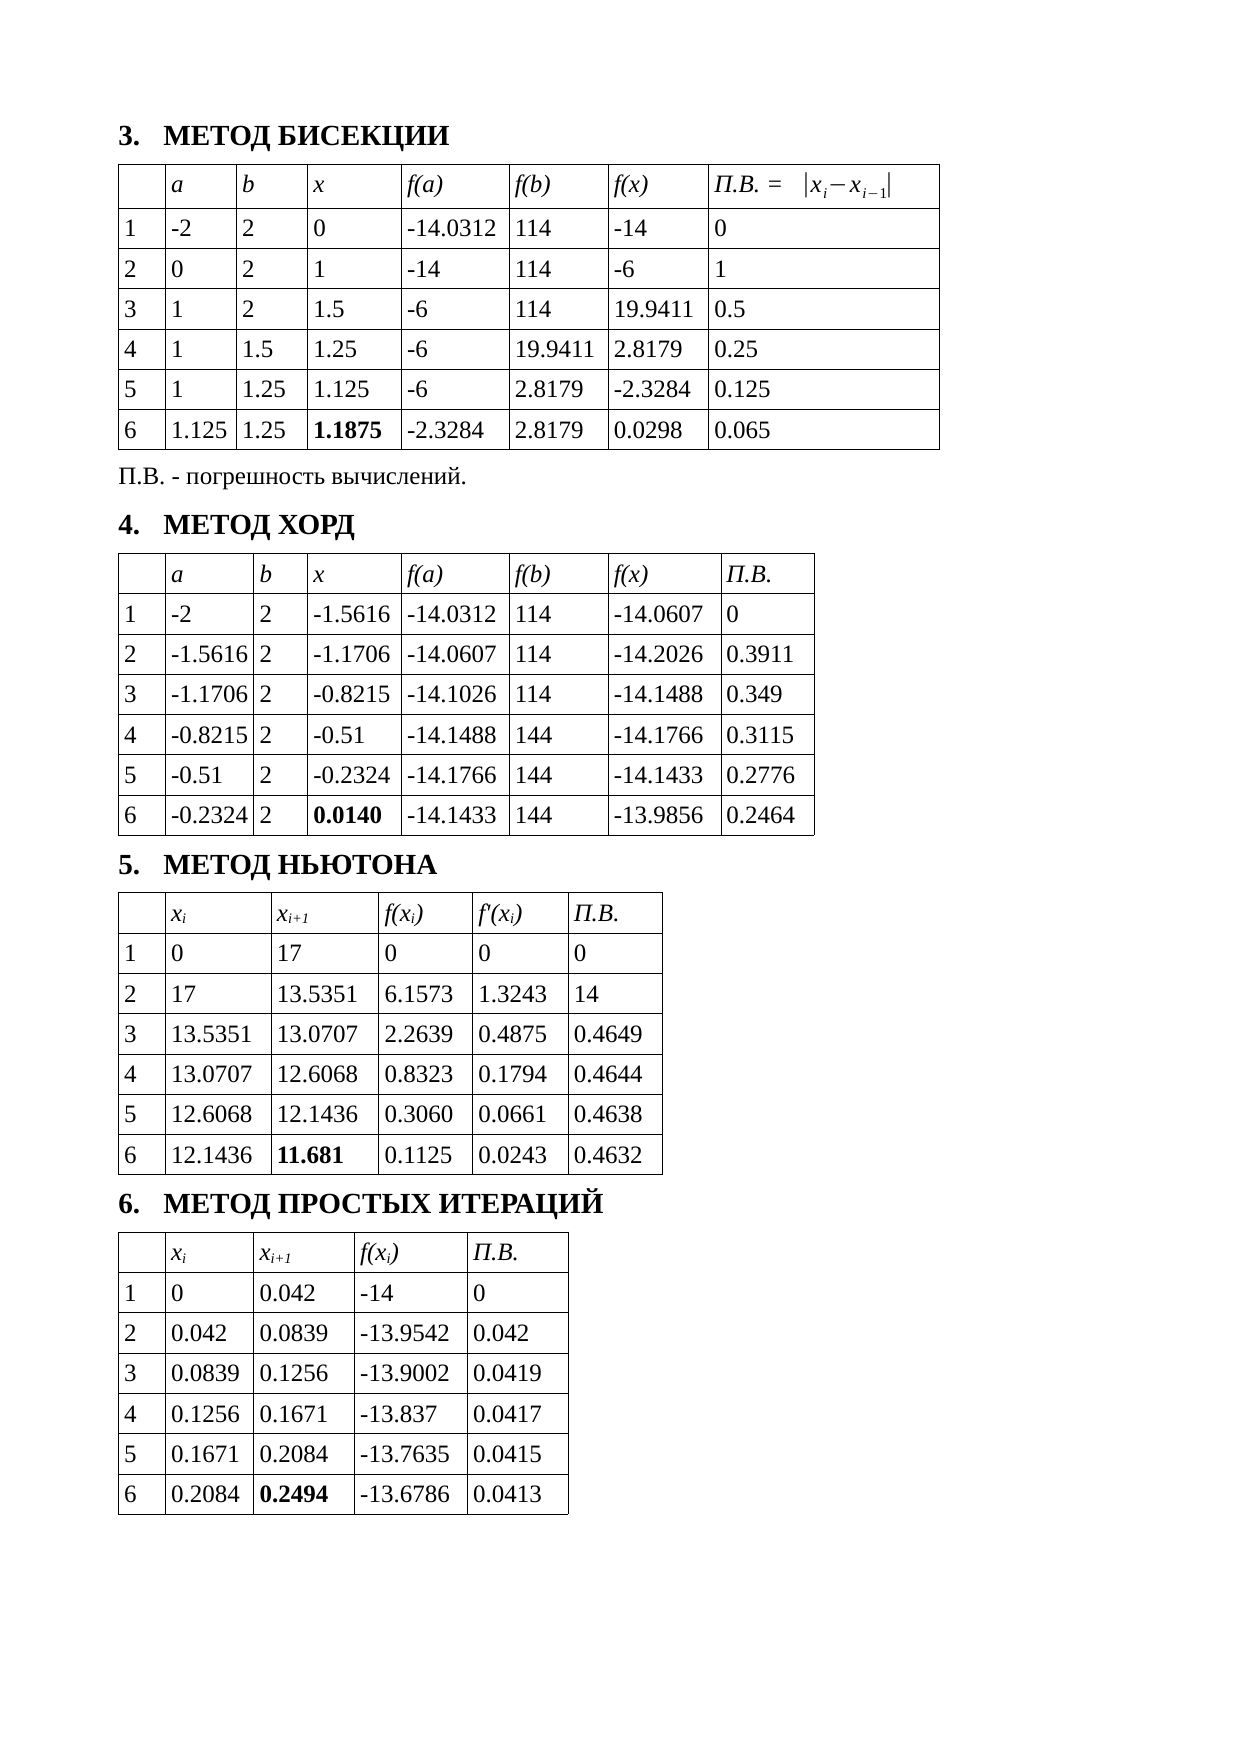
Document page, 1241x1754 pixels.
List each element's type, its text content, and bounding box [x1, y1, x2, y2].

table_cell 2 [254, 755, 307, 795]
table_cell 0.4875 [473, 1014, 568, 1053]
table_header f(a) [402, 554, 509, 593]
table_cell 0.349 [722, 675, 814, 714]
table_cell 3 [119, 289, 165, 328]
table_cell 114 [510, 635, 608, 674]
table_cell 0 [166, 934, 271, 973]
table_cell -0.2324 [166, 796, 253, 835]
table_cell 0 [722, 594, 814, 633]
table_cell 2 [254, 715, 307, 754]
table_cell 4 [119, 1394, 165, 1433]
table_cell 1.25 [308, 330, 401, 369]
table_cell 0.0298 [609, 410, 708, 449]
table_cell -14 [402, 249, 509, 288]
table_header a [166, 165, 236, 207]
table_cell 2 [237, 289, 307, 328]
table_cell -2 [166, 594, 253, 633]
table_cell 0.0839 [254, 1313, 354, 1352]
table_cell -14 [355, 1273, 467, 1312]
table_cell 1 [166, 330, 236, 369]
table_cell -14.1026 [402, 675, 509, 714]
table_cell 2 [237, 209, 307, 248]
table_cell 1 [166, 289, 236, 328]
table_cell -13.837 [355, 1394, 467, 1433]
table_cell 0 [468, 1273, 568, 1312]
table_header xi+1 [272, 893, 378, 932]
table_cell 2 [119, 1313, 165, 1352]
table_cell 0.4644 [569, 1055, 662, 1094]
table_header f(xi) [355, 1233, 467, 1272]
table_header П.В. = [709, 165, 939, 207]
table_cell 0.042 [166, 1313, 253, 1352]
table_cell 1 [709, 249, 939, 288]
table_cell 0.0413 [468, 1475, 568, 1514]
table_cell -0.8215 [308, 675, 401, 714]
table_header f(b) [510, 554, 608, 593]
table_cell 2 [254, 635, 307, 674]
table_header П.В. [722, 554, 814, 593]
table_cell -14 [609, 209, 708, 248]
text П.В. - погрешность вычислений. [118, 461, 1122, 490]
table_header x [308, 554, 401, 593]
table_cell -6 [402, 370, 509, 409]
table_cell 1.25 [237, 410, 307, 449]
table_cell 4 [119, 715, 165, 754]
table_cell -13.7635 [355, 1434, 467, 1473]
table_cell 0.2776 [722, 755, 814, 795]
table_cell -14.2026 [609, 635, 721, 674]
table_cell 0 [308, 209, 401, 248]
table_cell -2.3284 [609, 370, 708, 409]
table_cell 1.5 [237, 330, 307, 369]
table_cell 19.9411 [609, 289, 708, 328]
table_cell -1.5616 [308, 594, 401, 633]
table_cell 114 [510, 209, 608, 248]
table_cell 2 [254, 675, 307, 714]
table_cell 1 [119, 209, 165, 248]
table_cell 6 [119, 410, 165, 449]
table_cell 0.25 [709, 330, 939, 369]
table_header b [254, 554, 307, 593]
table_cell 144 [510, 755, 608, 795]
table_cell 17 [272, 934, 378, 973]
table_cell 13.0707 [272, 1014, 378, 1053]
table_cell 1.3243 [473, 974, 568, 1013]
table_cell 6.1573 [379, 974, 472, 1013]
table_cell 0.3115 [722, 715, 814, 754]
table_cell 2.8179 [510, 370, 608, 409]
table_cell 0.1671 [254, 1394, 354, 1433]
table_cell 4 [119, 1055, 165, 1094]
table_cell 2 [119, 635, 165, 674]
table_header f(x) [609, 554, 721, 593]
table_cell 4 [119, 330, 165, 369]
table_cell 1.5 [308, 289, 401, 328]
table_cell 114 [510, 289, 608, 328]
table_cell 6 [119, 1135, 165, 1174]
table_cell -6 [402, 330, 509, 369]
table_cell 2.8179 [510, 410, 608, 449]
table_cell 0.2494 [254, 1475, 354, 1514]
table_header x [308, 165, 401, 207]
table_cell -14.0607 [402, 635, 509, 674]
table_cell 0.8323 [379, 1055, 472, 1094]
table_cell -14.1433 [609, 755, 721, 795]
table_cell 13.5351 [166, 1014, 271, 1053]
table_header xi [166, 893, 271, 932]
table_cell -1.1706 [308, 635, 401, 674]
table_cell 13.5351 [272, 974, 378, 1013]
table_cell 13.0707 [166, 1055, 271, 1094]
table_cell 0.4632 [569, 1135, 662, 1174]
table_cell 0.065 [709, 410, 939, 449]
table_cell 0.1125 [379, 1135, 472, 1174]
table_cell 1.125 [166, 410, 236, 449]
table_cell 2 [254, 594, 307, 633]
table_cell -0.51 [308, 715, 401, 754]
table_cell -14.1766 [609, 715, 721, 754]
subtitle МЕТОД БИСЕКЦИИ [118, 118, 1122, 152]
table_cell 0 [379, 934, 472, 973]
table_cell -13.6786 [355, 1475, 467, 1514]
table_cell 114 [510, 594, 608, 633]
table_cell 0.1671 [166, 1434, 253, 1473]
table_cell 0.2464 [722, 796, 814, 835]
table_cell -13.9002 [355, 1354, 467, 1393]
table_cell 2 [119, 249, 165, 288]
table_cell -0.51 [166, 755, 253, 795]
subtitle МЕТОД НЬЮТОНА [118, 847, 1122, 880]
table_cell -2 [166, 209, 236, 248]
table_cell -14.1433 [402, 796, 509, 835]
table_cell 1 [119, 934, 165, 973]
table_cell -2.3284 [402, 410, 509, 449]
table_cell 0.125 [709, 370, 939, 409]
table_cell 3 [119, 1014, 165, 1053]
table_cell -1.5616 [166, 635, 253, 674]
table_cell 5 [119, 755, 165, 795]
table_cell 114 [510, 249, 608, 288]
table_cell 0.0417 [468, 1394, 568, 1433]
table_cell 0.4638 [569, 1095, 662, 1134]
table_cell 0.0419 [468, 1354, 568, 1393]
table_cell 12.1436 [272, 1095, 378, 1134]
table_cell -13.9542 [355, 1313, 467, 1352]
table_cell 0.5 [709, 289, 939, 328]
table_header f(a) [402, 165, 509, 207]
table_cell -6 [402, 289, 509, 328]
table_cell 0.3060 [379, 1095, 472, 1134]
table_cell 5 [119, 1095, 165, 1134]
table_cell 3 [119, 1354, 165, 1393]
table_cell 0.1256 [166, 1394, 253, 1433]
table_cell 1.25 [237, 370, 307, 409]
table_cell -14.0312 [402, 594, 509, 633]
table_cell 1.125 [308, 370, 401, 409]
table_cell 5 [119, 1434, 165, 1473]
table_header [119, 554, 165, 593]
table_cell 1 [308, 249, 401, 288]
table_cell 1 [119, 1273, 165, 1312]
table_header [119, 893, 165, 932]
table_cell 0.2084 [166, 1475, 253, 1514]
table_cell -6 [609, 249, 708, 288]
table_header xi+1 [254, 1233, 354, 1272]
table_cell 0.2084 [254, 1434, 354, 1473]
table_cell 144 [510, 796, 608, 835]
table_cell 19.9411 [510, 330, 608, 369]
table_cell 12.1436 [166, 1135, 271, 1174]
table_header П.В. [569, 893, 662, 932]
table_cell 12.6068 [166, 1095, 271, 1134]
table_cell 0.0839 [166, 1354, 253, 1393]
subtitle МЕТОД ХОРД [118, 507, 1122, 541]
table_cell 14 [569, 974, 662, 1013]
table_cell 2 [237, 249, 307, 288]
table_cell 6 [119, 796, 165, 835]
table_cell 1 [166, 370, 236, 409]
table_cell 144 [510, 715, 608, 754]
table_cell 3 [119, 675, 165, 714]
table_cell 0 [569, 934, 662, 973]
table_cell 2 [254, 796, 307, 835]
table_cell 0.1794 [473, 1055, 568, 1094]
table_cell 0.042 [254, 1273, 354, 1312]
table_cell 2.2639 [379, 1014, 472, 1053]
table_header [119, 1233, 165, 1272]
table_cell -14.1766 [402, 755, 509, 795]
table_cell 0.0415 [468, 1434, 568, 1473]
table_header f(xi) [379, 893, 472, 932]
table_cell 0.3911 [722, 635, 814, 674]
table_cell 17 [166, 974, 271, 1013]
table_cell 2 [119, 974, 165, 1013]
table_header [119, 165, 165, 207]
table_cell -14.1488 [402, 715, 509, 754]
table_cell 0 [166, 1273, 253, 1312]
table_cell -14.0312 [402, 209, 509, 248]
table_cell 0.4649 [569, 1014, 662, 1053]
table_cell -0.2324 [308, 755, 401, 795]
table_cell 0 [473, 934, 568, 973]
table_header f'(xi) [473, 893, 568, 932]
table_cell -14.0607 [609, 594, 721, 633]
table_cell 0.0140 [308, 796, 401, 835]
table_cell 0.0661 [473, 1095, 568, 1134]
table_header П.В. [468, 1233, 568, 1272]
table_cell 0.0243 [473, 1135, 568, 1174]
table_cell 2.8179 [609, 330, 708, 369]
table_header b [237, 165, 307, 207]
table_cell 0 [709, 209, 939, 248]
table_cell 0.042 [468, 1313, 568, 1352]
table_header a [166, 554, 253, 593]
table_cell -14.1488 [609, 675, 721, 714]
table_cell 114 [510, 675, 608, 714]
table_cell 11.681 [272, 1135, 378, 1174]
table_cell 1.1875 [308, 410, 401, 449]
subtitle МЕТОД ПРОСТЫХ ИТЕРАЦИЙ [118, 1186, 1122, 1220]
table_cell 6 [119, 1475, 165, 1514]
table_cell 0.1256 [254, 1354, 354, 1393]
table_cell 0 [166, 249, 236, 288]
table_cell 5 [119, 370, 165, 409]
table_header f(b) [510, 165, 608, 207]
table_cell -1.1706 [166, 675, 253, 714]
table_cell -0.8215 [166, 715, 253, 754]
table_cell 1 [119, 594, 165, 633]
table_cell -13.9856 [609, 796, 721, 835]
table_header f(x) [609, 165, 708, 207]
table_header xi [166, 1233, 253, 1272]
table_cell 12.6068 [272, 1055, 378, 1094]
